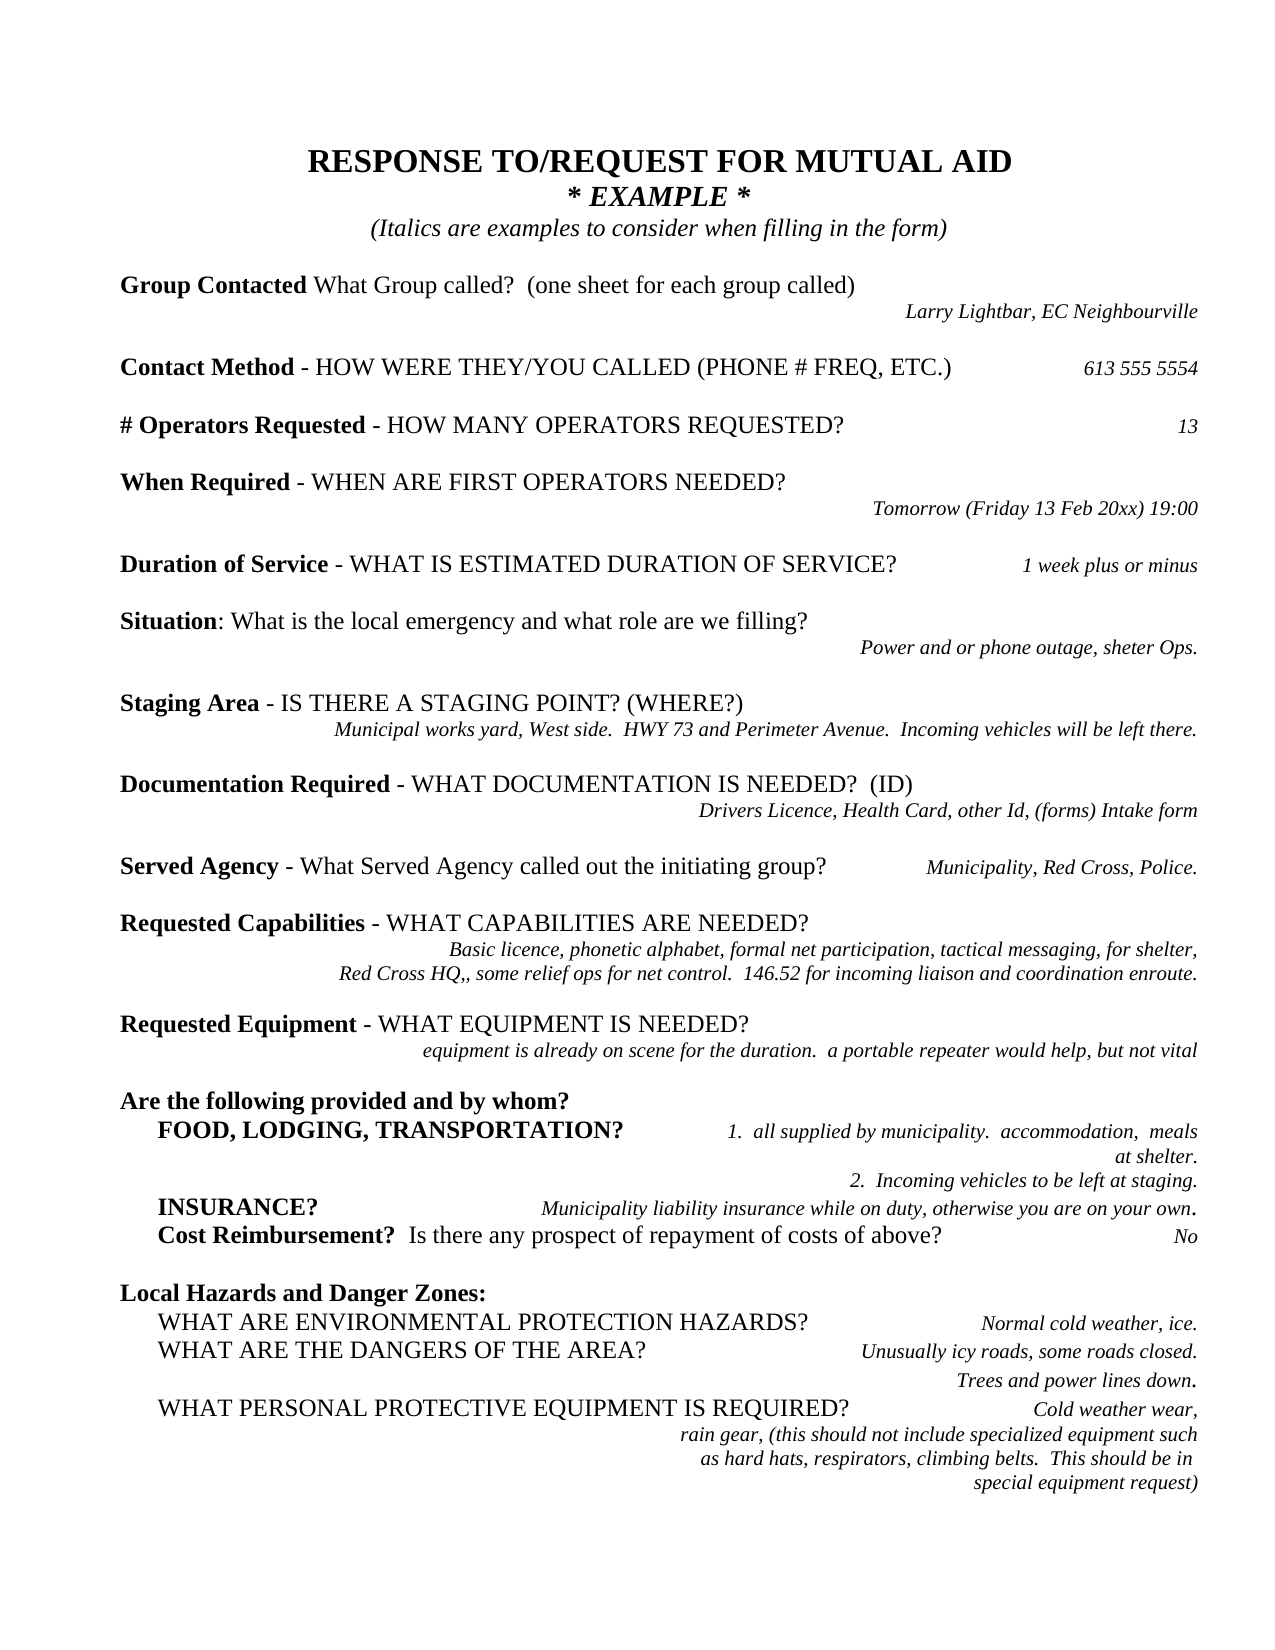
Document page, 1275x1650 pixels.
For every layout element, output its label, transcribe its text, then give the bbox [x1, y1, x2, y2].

text as hard hats, respirators, climbing belts. This should be in [157, 1446, 1200, 1470]
text Requested Capabilities - WHAT CAPABILITIES ARE NEEDED? [120, 908, 1200, 937]
text FOOD, LODGING, TRANSPORTATION? 1. all supplied by municipality. accommodation, meals [157, 1115, 1200, 1144]
text Municipal works yard, West side. HWY 73 and Perimeter Avenue. Incoming vehicles will be left there. [120, 717, 1200, 741]
text Cost Reimbursement? Is there any prospect of repayment of costs of above? No [157, 1221, 1200, 1249]
text 2. Incoming vehicles to be left at staging. [157, 1168, 1200, 1192]
text equipment is already on scene for the duration. a portable repeater would help, but not vital [120, 1038, 1200, 1062]
text special equipment request) [157, 1470, 1200, 1494]
text Drivers Licence, Health Card, other Id, (forms) Intake form [120, 798, 1200, 822]
text Served Agency - What Served Agency called out the initiating group? Municipality, Red Cross, Police. [120, 851, 1200, 880]
text Group Contacted What Group called? (one sheet for each group called) [120, 271, 1200, 299]
text Documentation Required - WHAT DOCUMENTATION IS NEEDED? (ID) [120, 769, 1200, 798]
text WHAT ARE ENVIRONMENTAL PROTECTION HAZARDS? Normal cold weather, ice. [157, 1307, 1200, 1336]
text Are the following provided and by whom? [120, 1086, 1200, 1115]
text Red Cross HQ,, some relief ops for net control. 146.52 for incoming liaison and coordination enroute. [120, 961, 1200, 985]
text Duration of Service - WHAT IS ESTIMATED DURATION OF SERVICE? 1 week plus or minus [120, 549, 1200, 577]
text at shelter. [157, 1144, 1200, 1168]
text Situation: What is the local emergency and what role are we filling? [120, 606, 1200, 635]
text WHAT PERSONAL PROTECTIVE EQUIPMENT IS REQUIRED? Cold weather wear, [157, 1393, 1200, 1422]
text rain gear, (this should not include specialized equipment such [157, 1422, 1200, 1446]
text Larry Lightbar, EC Neighbourville [120, 299, 1200, 323]
text When Required - WHEN ARE FIRST OPERATORS NEEDED? [120, 467, 1200, 496]
text (Italics are examples to consider when filling in the form) [120, 213, 1200, 242]
text * EXAMPLE * [120, 179, 1200, 213]
text Requested Equipment - WHAT EQUIPMENT IS NEEDED? [120, 1009, 1200, 1038]
text # Operators Requested - HOW MANY OPERATORS REQUESTED? 13 [120, 410, 1200, 438]
text Staging Area - IS THERE A STAGING POINT? (WHERE?) [120, 688, 1200, 717]
text Local Hazards and Danger Zones: [120, 1278, 1200, 1307]
text Basic licence, phonetic alphabet, formal net participation, tactical messaging, for shelter, [120, 937, 1200, 961]
text INSURANCE? Municipality liability insurance while on duty, otherwise you are on your own. [157, 1192, 1200, 1221]
text Contact Method - HOW WERE THEY/YOU CALLED (PHONE # FREQ, ETC.) 613 555 5554 [120, 352, 1200, 381]
text RESPONSE TO/REQUEST FOR MUTUAL AID [120, 141, 1200, 179]
text Power and or phone outage, sheter Ops. [120, 635, 1200, 659]
text Tomorrow (Friday 13 Feb 20xx) 19:00 [120, 496, 1200, 520]
text WHAT ARE THE DANGERS OF THE AREA? Unusually icy roads, some roads closed. [157, 1336, 1200, 1364]
text Trees and power lines down. [157, 1364, 1200, 1393]
